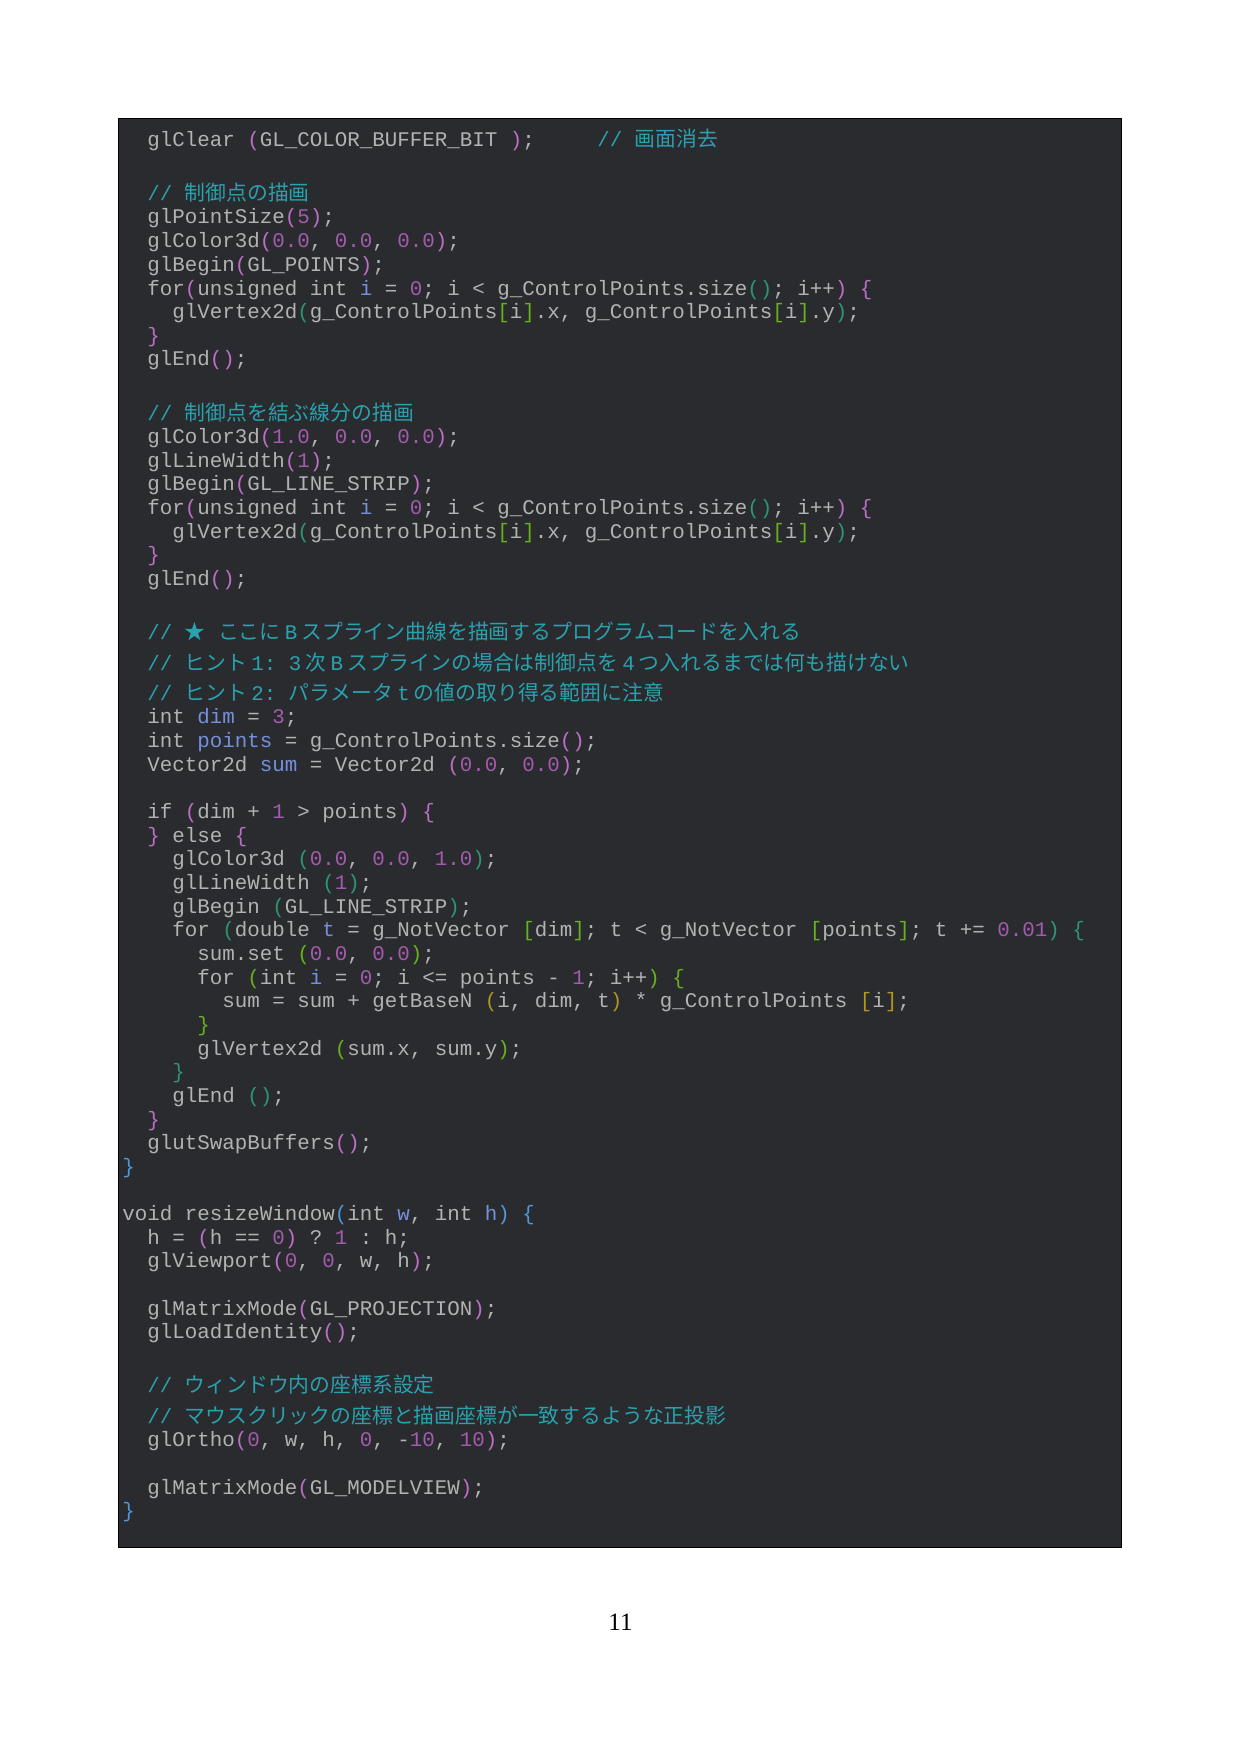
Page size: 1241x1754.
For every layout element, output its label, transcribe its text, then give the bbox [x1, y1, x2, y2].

text glLoadIdentity(); [119, 1317, 1121, 1341]
text glMatrixMode(GL_MODELVIEW); [119, 1473, 1121, 1496]
text for(unsigned int i = 0; i < g_ControlPoints.size(); i++) { [119, 273, 1121, 297]
text glMatrixMode(GL_PROJECTION); [119, 1294, 1121, 1317]
text glBegin (GL_LINE_STRIP); [119, 892, 1121, 915]
text } [119, 1010, 1121, 1034]
text } [119, 1152, 1121, 1176]
text glClear (GL_COLOR_BUFFER_BIT ); // 画面消去 [119, 119, 1121, 148]
text glOrtho(0, w, h, 0, -10, 10); [119, 1426, 1121, 1449]
text // ウィンドウ内の座標系設定 [119, 1365, 1121, 1395]
text glVertex2d(g_ControlPoints[i].x, g_ControlPoints[i].y); [119, 517, 1121, 540]
text glBegin(GL_POINTS); [119, 250, 1121, 273]
text if (dim + 1 > points) { [119, 797, 1121, 821]
text glColor3d (0.0, 0.0, 1.0); [119, 844, 1121, 868]
text } else { [119, 821, 1121, 844]
text for (int i = 0; i <= points - 1; i++) { [119, 963, 1121, 986]
text glEnd (); [119, 1081, 1121, 1104]
text Vector2d sum = Vector2d (0.0, 0.0); [119, 750, 1121, 773]
text for (double t = g_NotVector [dim]; t < g_NotVector [points]; t += 0.01) { [119, 915, 1121, 939]
text // 制御点を結ぶ線分の描画 [119, 392, 1121, 422]
text glutSwapBuffers(); [119, 1128, 1121, 1152]
text sum = sum + getBaseN (i, dim, t) * g_ControlPoints [i]; [119, 986, 1121, 1010]
text glLineWidth(1); [119, 446, 1121, 469]
text glBegin(GL_LINE_STRIP); [119, 469, 1121, 493]
text glColor3d(1.0, 0.0, 0.0); [119, 422, 1121, 446]
text // 制御点の描画 [119, 172, 1121, 203]
text glLineWidth (1); [119, 868, 1121, 892]
text sum.set (0.0, 0.0); [119, 939, 1121, 963]
text int dim = 3; [119, 703, 1121, 726]
text glVertex2d (sum.x, sum.y); [119, 1034, 1121, 1057]
text glEnd(); [119, 564, 1121, 588]
text glEnd(); [119, 344, 1121, 368]
text } [119, 1104, 1121, 1128]
text glViewport(0, 0, w, h); [119, 1246, 1121, 1270]
text // ヒント1: 3次Bスプラインの場合は制御点を4つ入れるまでは何も描けない [119, 642, 1121, 672]
text // ヒント2: パラメータtの値の取り得る範囲に注意 [119, 672, 1121, 703]
text } [119, 321, 1121, 344]
text glPointSize(5); [119, 203, 1121, 226]
text } [119, 540, 1121, 564]
text // ★ ここにBスプライン曲線を描画するプログラムコードを入れる [119, 611, 1121, 642]
text // マウスクリックの座標と描画座標が一致するような正投影 [119, 1395, 1121, 1426]
text for(unsigned int i = 0; i < g_ControlPoints.size(); i++) { [119, 493, 1121, 517]
text glColor3d(0.0, 0.0, 0.0); [119, 226, 1121, 250]
text void resizeWindow(int w, int h) { [119, 1199, 1121, 1223]
text } [119, 1057, 1121, 1081]
text glVertex2d(g_ControlPoints[i].x, g_ControlPoints[i].y); [119, 297, 1121, 321]
text } [119, 1496, 1121, 1520]
text h = (h == 0) ? 1 : h; [119, 1223, 1121, 1246]
text int points = g_ControlPoints.size(); [119, 726, 1121, 750]
